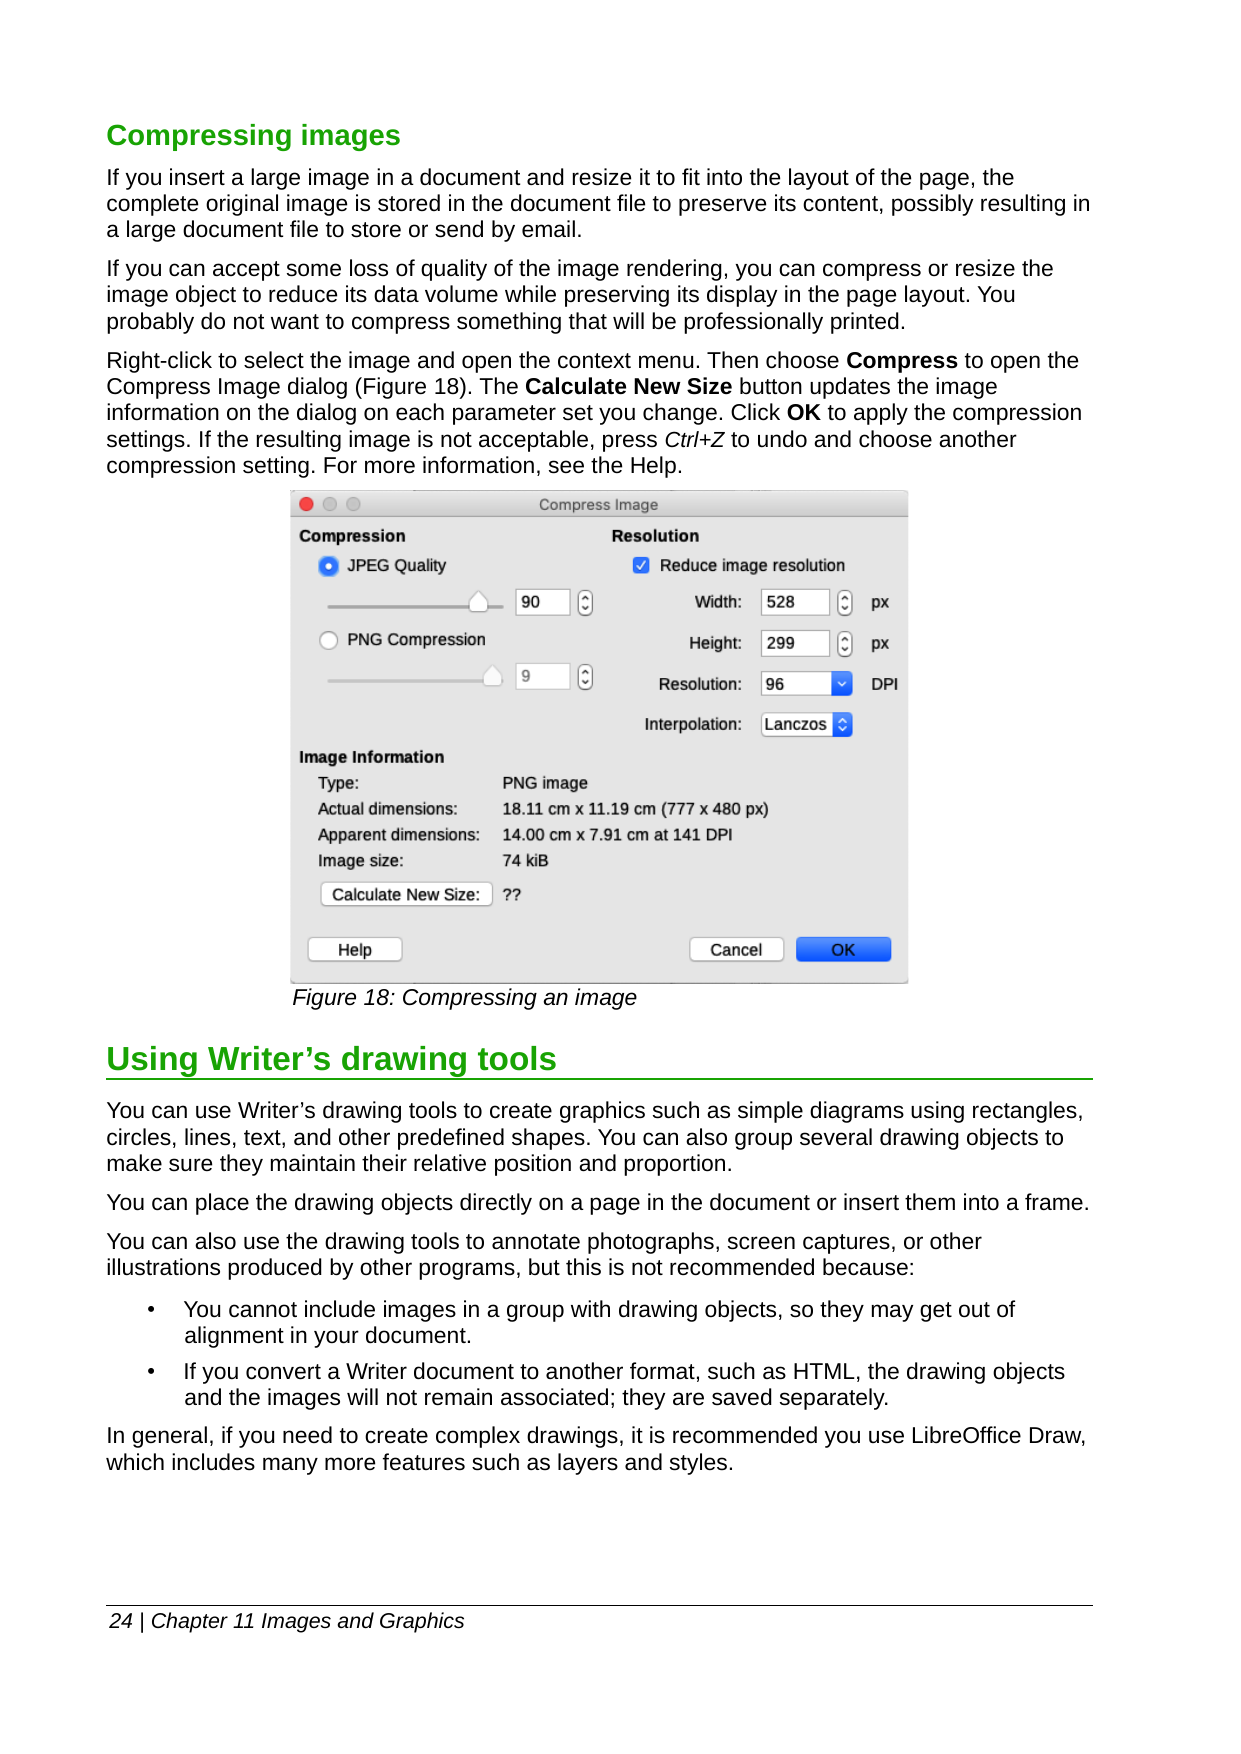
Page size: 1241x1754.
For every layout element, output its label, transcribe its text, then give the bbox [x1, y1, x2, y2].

list If you convert a Writer document to another format, such as HTML, the drawing objects and the images will not remain associated; they are saved separately. [144, 1355, 1093, 1413]
picture [290, 490, 909, 984]
subtitle Compressing images [106, 118, 1093, 152]
list You can also use the drawing tools to annotate photographs, screen captures, or other illustrations produced by other programs, but this is not recommended because: [106, 1228, 1093, 1281]
subtitle Using Writer’s drawing tools [106, 1039, 1093, 1078]
text In general, if you need to create complex drawings, it is recommended you use LibreOffice Draw, which includes many more features such as layers and styles. [106, 1422, 1093, 1475]
text Right-click to select the image and open the context menu. Then choose Compress to open the Compress Image dialog (Figure 18). The Calculate New Size button updates the image information on the dialog on each parameter set you change. Click OK to apply the compression settings. If the resulting image is not acceptable, press Ctrl+Z to undo and choose another compression setting. For more information, see the Help. [106, 347, 1093, 478]
text If you can accept some loss of quality of the image rendering, you can compress or resize the image object to reduce its data volume while preserving its display in the page layout. You probably do not want to compress something that will be professionally printed. [106, 255, 1093, 334]
text You can place the drawing objects directly on a page in the document or insert them into a frame. [106, 1189, 1093, 1215]
text You can use Writer’s drawing tools to create graphics such as simple diagrams using rectangles, circles, lines, text, and other predefined shapes. You can also group several drawing objects to make sure they maintain their relative position and proportion. [106, 1097, 1093, 1177]
text Figure 18: Compressing an image [292, 984, 907, 1010]
list You cannot include images in a group with drawing objects, so they may get out of alignment in your document. [144, 1293, 1093, 1349]
text If you insert a large image in a document and resize it to fit into the layout of the page, the complete original image is stored in the document file to preserve its content, possibly resulting in a large document file to store or send by email. [106, 163, 1093, 242]
